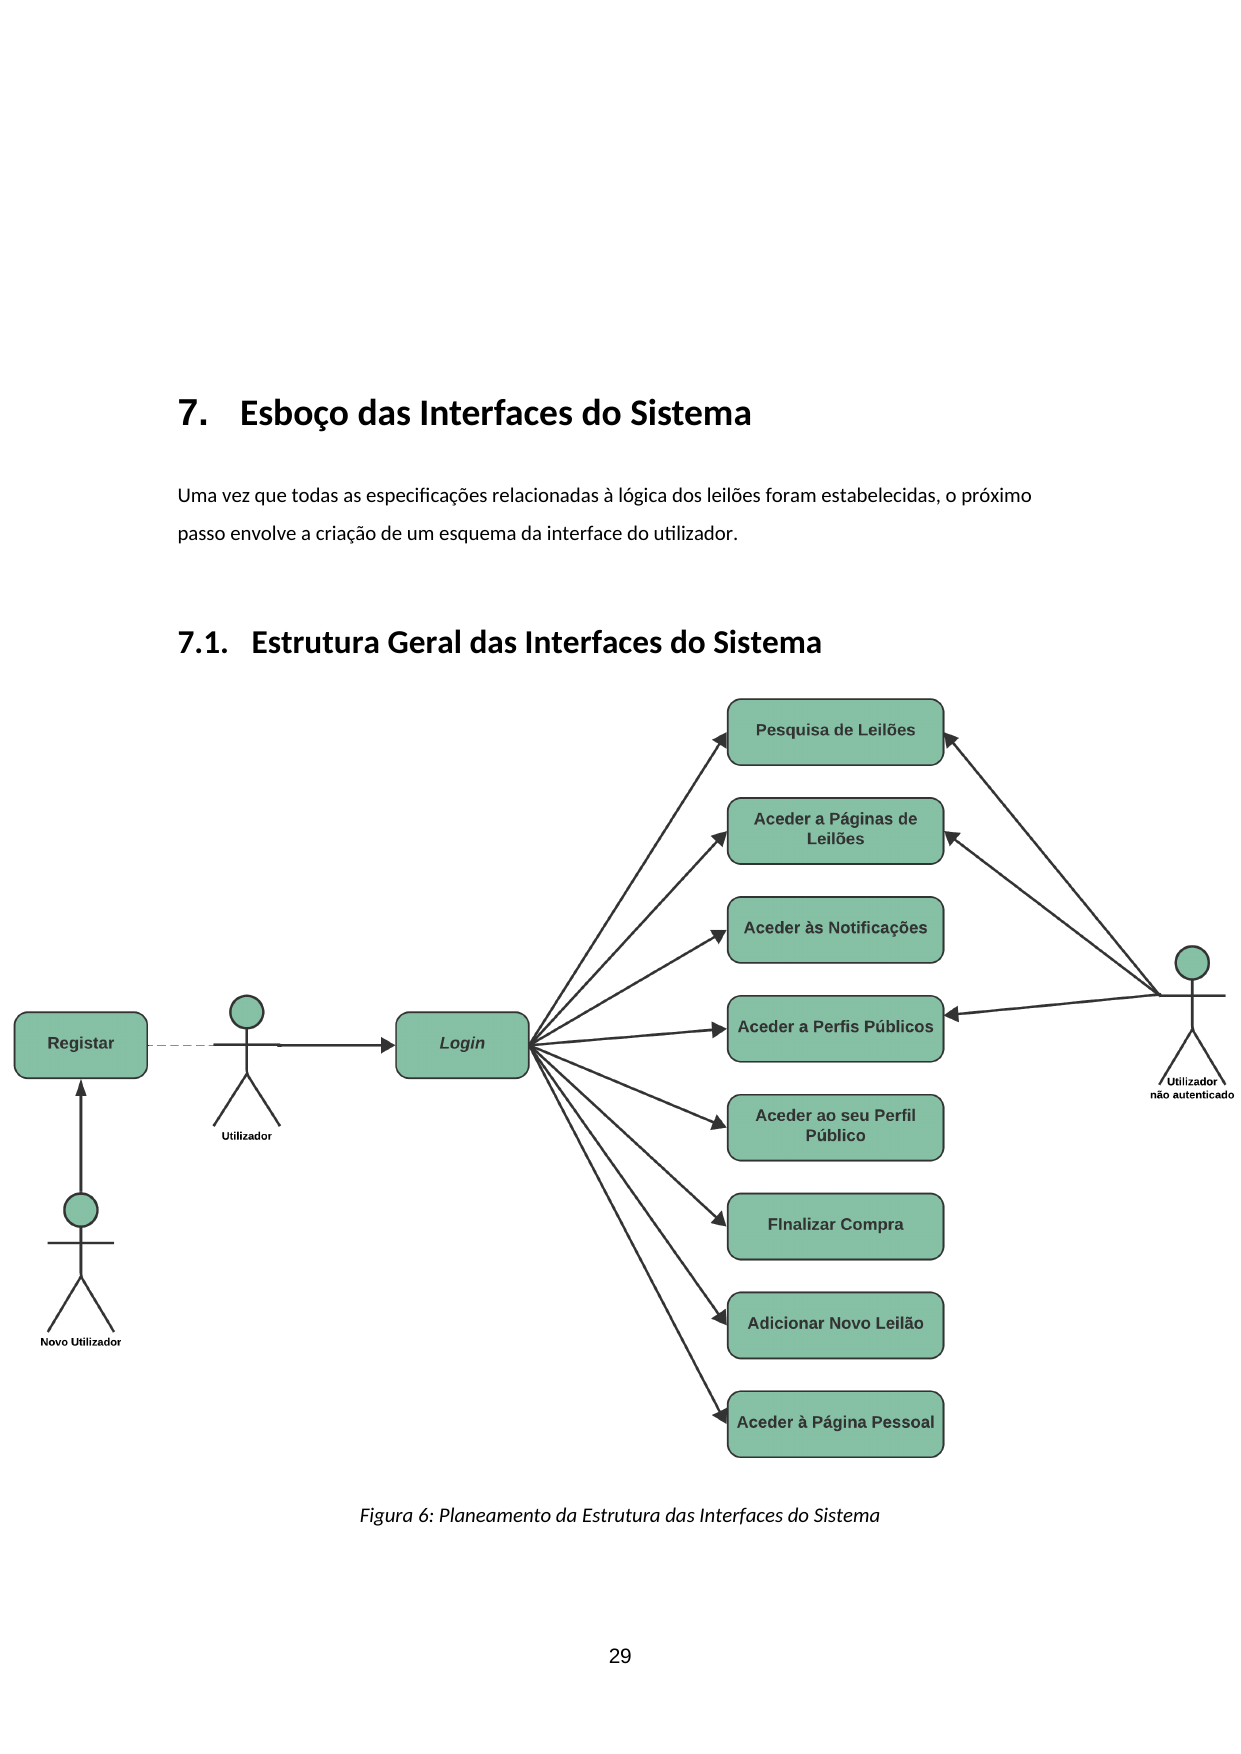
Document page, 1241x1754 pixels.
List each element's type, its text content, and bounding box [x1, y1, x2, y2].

subtitle Estrutura Geral das Interfaces do Sistema [177, 621, 1063, 662]
text Figura 6: Planeamento da Estrutura das Interfaces do Sistema [177, 1490, 1063, 1528]
subtitle Esboço das Interfaces do Sistema [177, 388, 1063, 434]
text Uma vez que todas as especificações relacionadas à lógica dos leilões foram estabelecidas, o próximo passo envolve a criação de um esquema da interface do utilizador. [177, 482, 1063, 546]
picture [0, 666, 1241, 1490]
